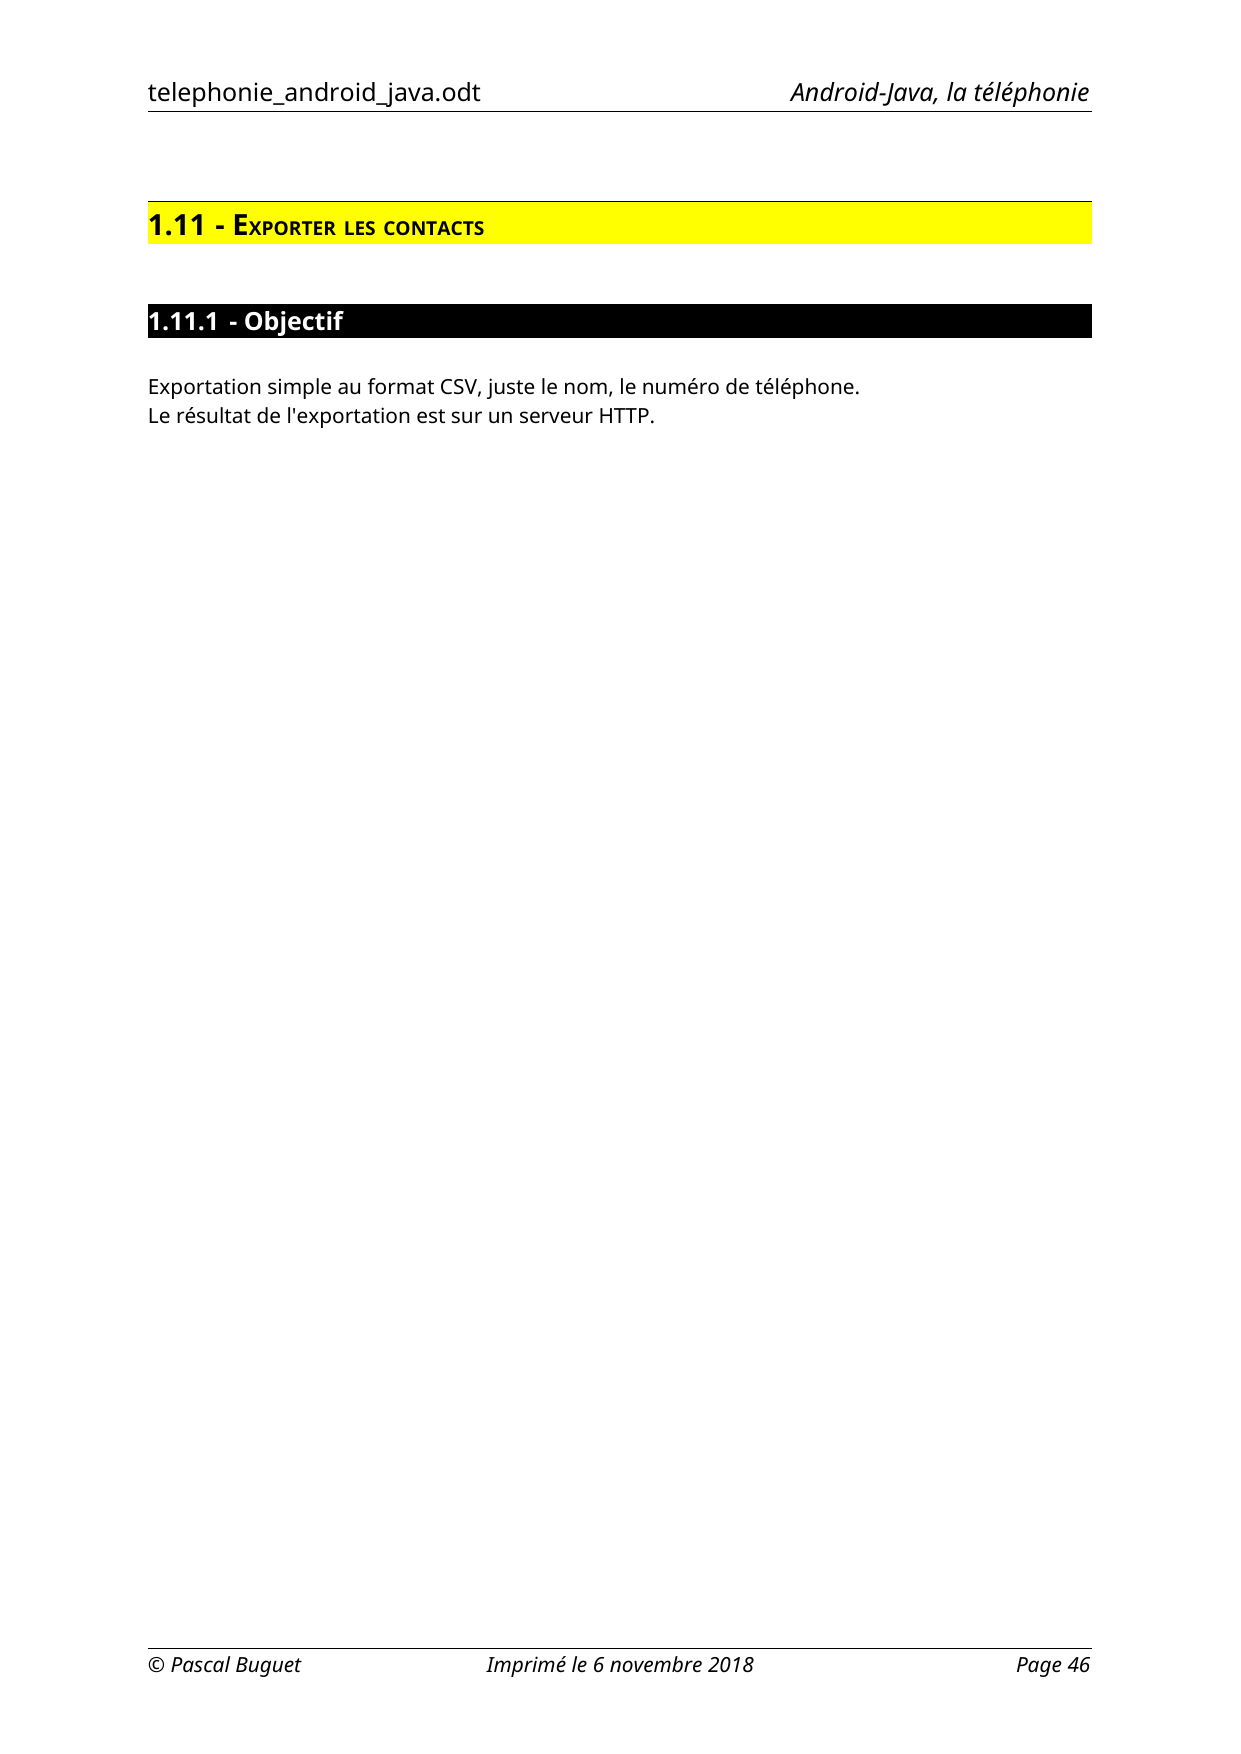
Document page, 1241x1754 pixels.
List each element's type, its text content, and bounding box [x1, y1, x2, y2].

subtitle - Exporter les contacts [148, 202, 1092, 244]
subtitle - Objectif [148, 304, 1092, 338]
text Le résultat de l'exportation est sur un serveur HTTP. [148, 401, 1092, 429]
text Exportation simple au format CSV, juste le nom, le numéro de téléphone. [148, 372, 1092, 401]
